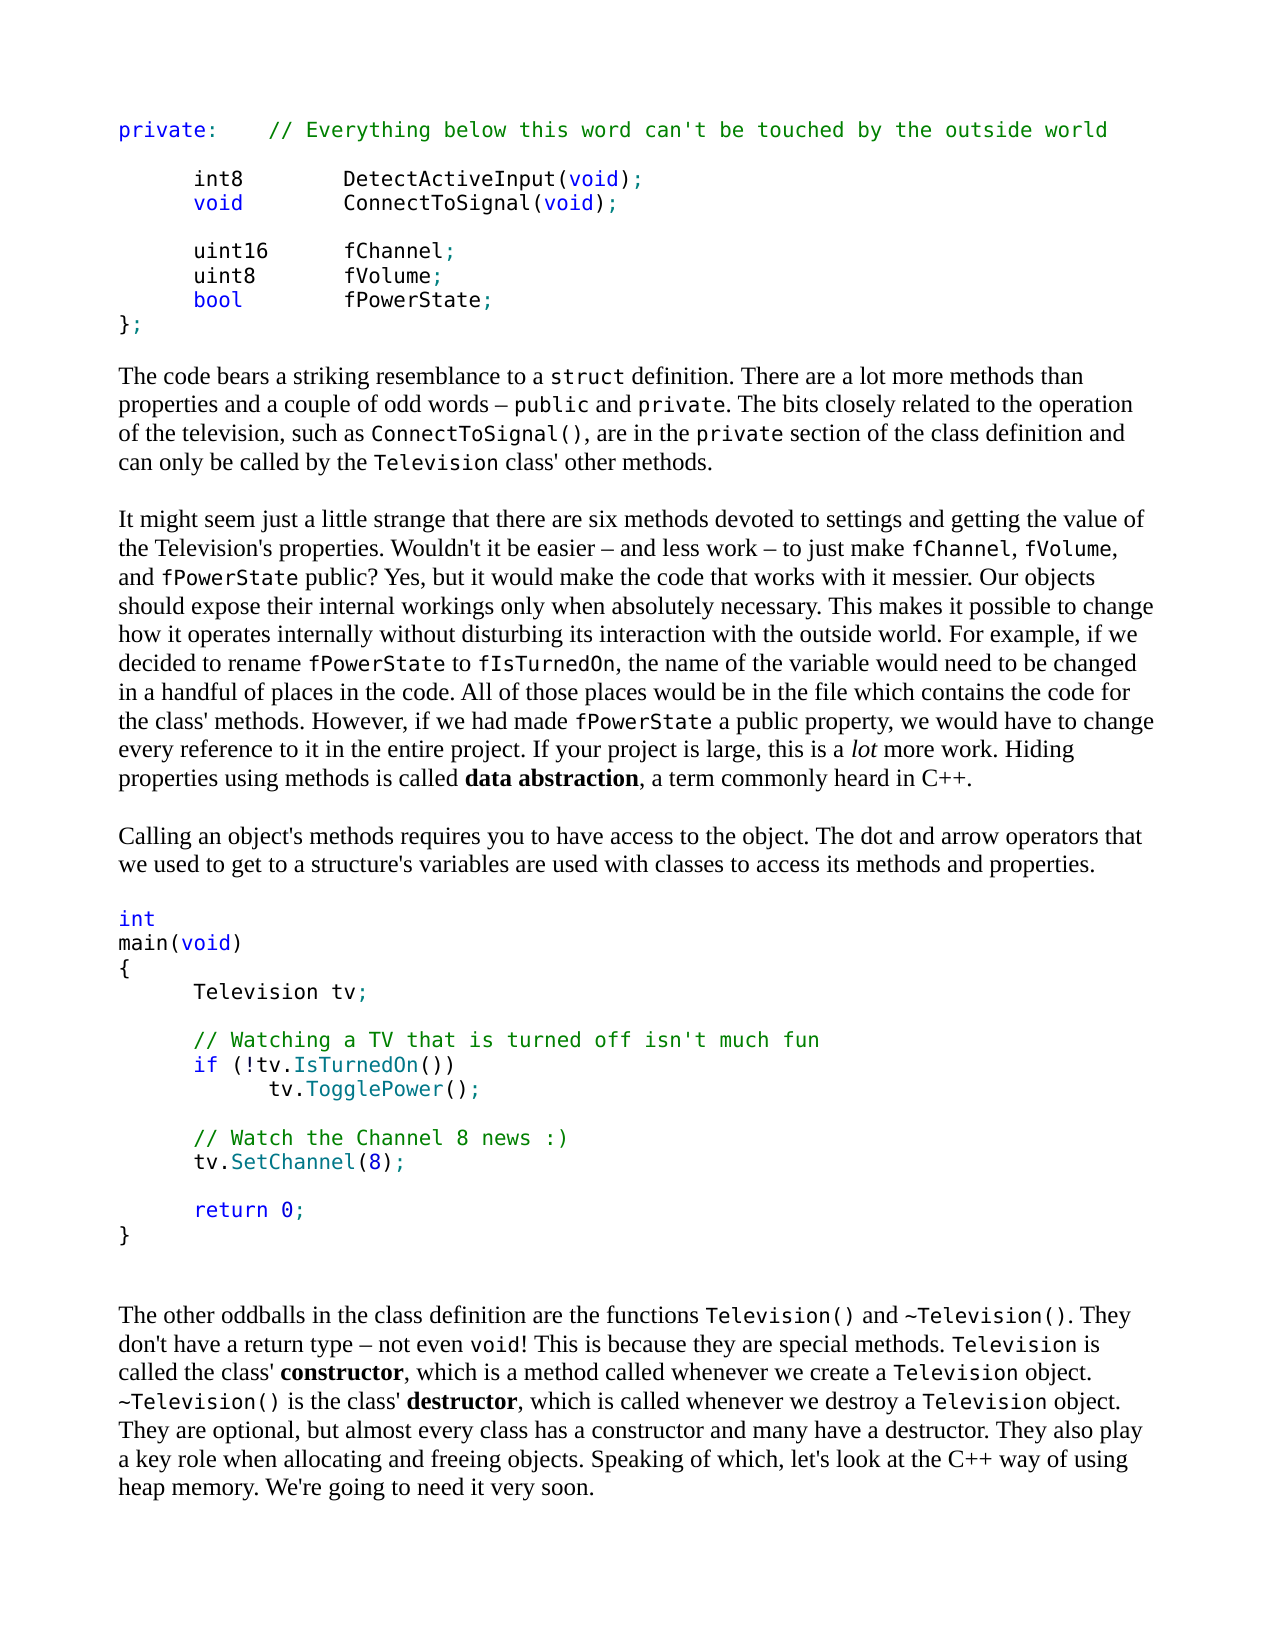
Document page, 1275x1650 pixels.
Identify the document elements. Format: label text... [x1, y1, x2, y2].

text void ConnectToSignal(void); [118, 191, 1157, 215]
text } [118, 1223, 1157, 1247]
text uint16 fChannel; [118, 239, 1157, 264]
text Calling an object's methods requires you to have access to the object. The dot and arrow operators that we used to get to a structure's variables are used with classes to access its methods and properties. [118, 821, 1157, 878]
text The other oddballs in the class definition are the functions Television() and ~Television(). They don't have a return type – not even void! This is because they are special methods. Television is called the class' constructor, which is a method called whenever we create a Television object. ~Television() is the class' destructor, which is called whenever we destroy a Television object. They are optional, but almost every class has a constructor and many have a destructor. They also play a key role when allocating and freeing objects. Speaking of which, let's look at the C++ way of using heap memory. We're going to need it very soon. [118, 1300, 1157, 1501]
text tv.SetChannel(8); [118, 1150, 1157, 1174]
text The code bears a striking resemblance to a struct definition. There are a lot more methods than properties and a couple of odd words – public and private. The bits closely related to the operation of the television, such as ConnectToSignal(), are in the private section of the class definition and can only be called by the Television class' other methods. [118, 361, 1157, 476]
text uint8 fVolume; [118, 264, 1157, 288]
text tv.TogglePower(); [118, 1077, 1157, 1101]
text // Watching a TV that is turned off isn't much fun [118, 1028, 1157, 1053]
text Television tv; [118, 980, 1157, 1004]
text int [118, 907, 1157, 931]
text private: // Everything below this word can't be touched by the outside world [118, 118, 1157, 142]
text // Watch the Channel 8 news :) [118, 1126, 1157, 1150]
text bool fPowerState; }; [118, 288, 1157, 337]
text return 0; [118, 1198, 1157, 1223]
text main(void) { [118, 931, 1157, 980]
text It might seem just a little strange that there are six methods devoted to settings and getting the value of the Television's properties. Wouldn't it be easier – and less work – to just make fChannel, fVolume, and fPowerState public? Yes, but it would make the code that works with it messier. Our objects should expose their internal workings only when absolutely necessary. This makes it possible to change how it operates internally without disturbing its interaction with the outside world. For example, if we decided to rename fPowerState to fIsTurnedOn, the name of the variable would need to be changed in a handful of places in the code. All of those places would be in the file which contains the code for the class' methods. However, if we had made fPowerState a public property, we would have to change every reference to it in the entire project. If your project is large, this is a lot more work. Hiding properties using methods is called data abstraction, a term commonly heard in C++. [118, 504, 1157, 792]
text int8 DetectActiveInput(void); [118, 167, 1157, 191]
text if (!tv.IsTurnedOn()) [118, 1053, 1157, 1077]
